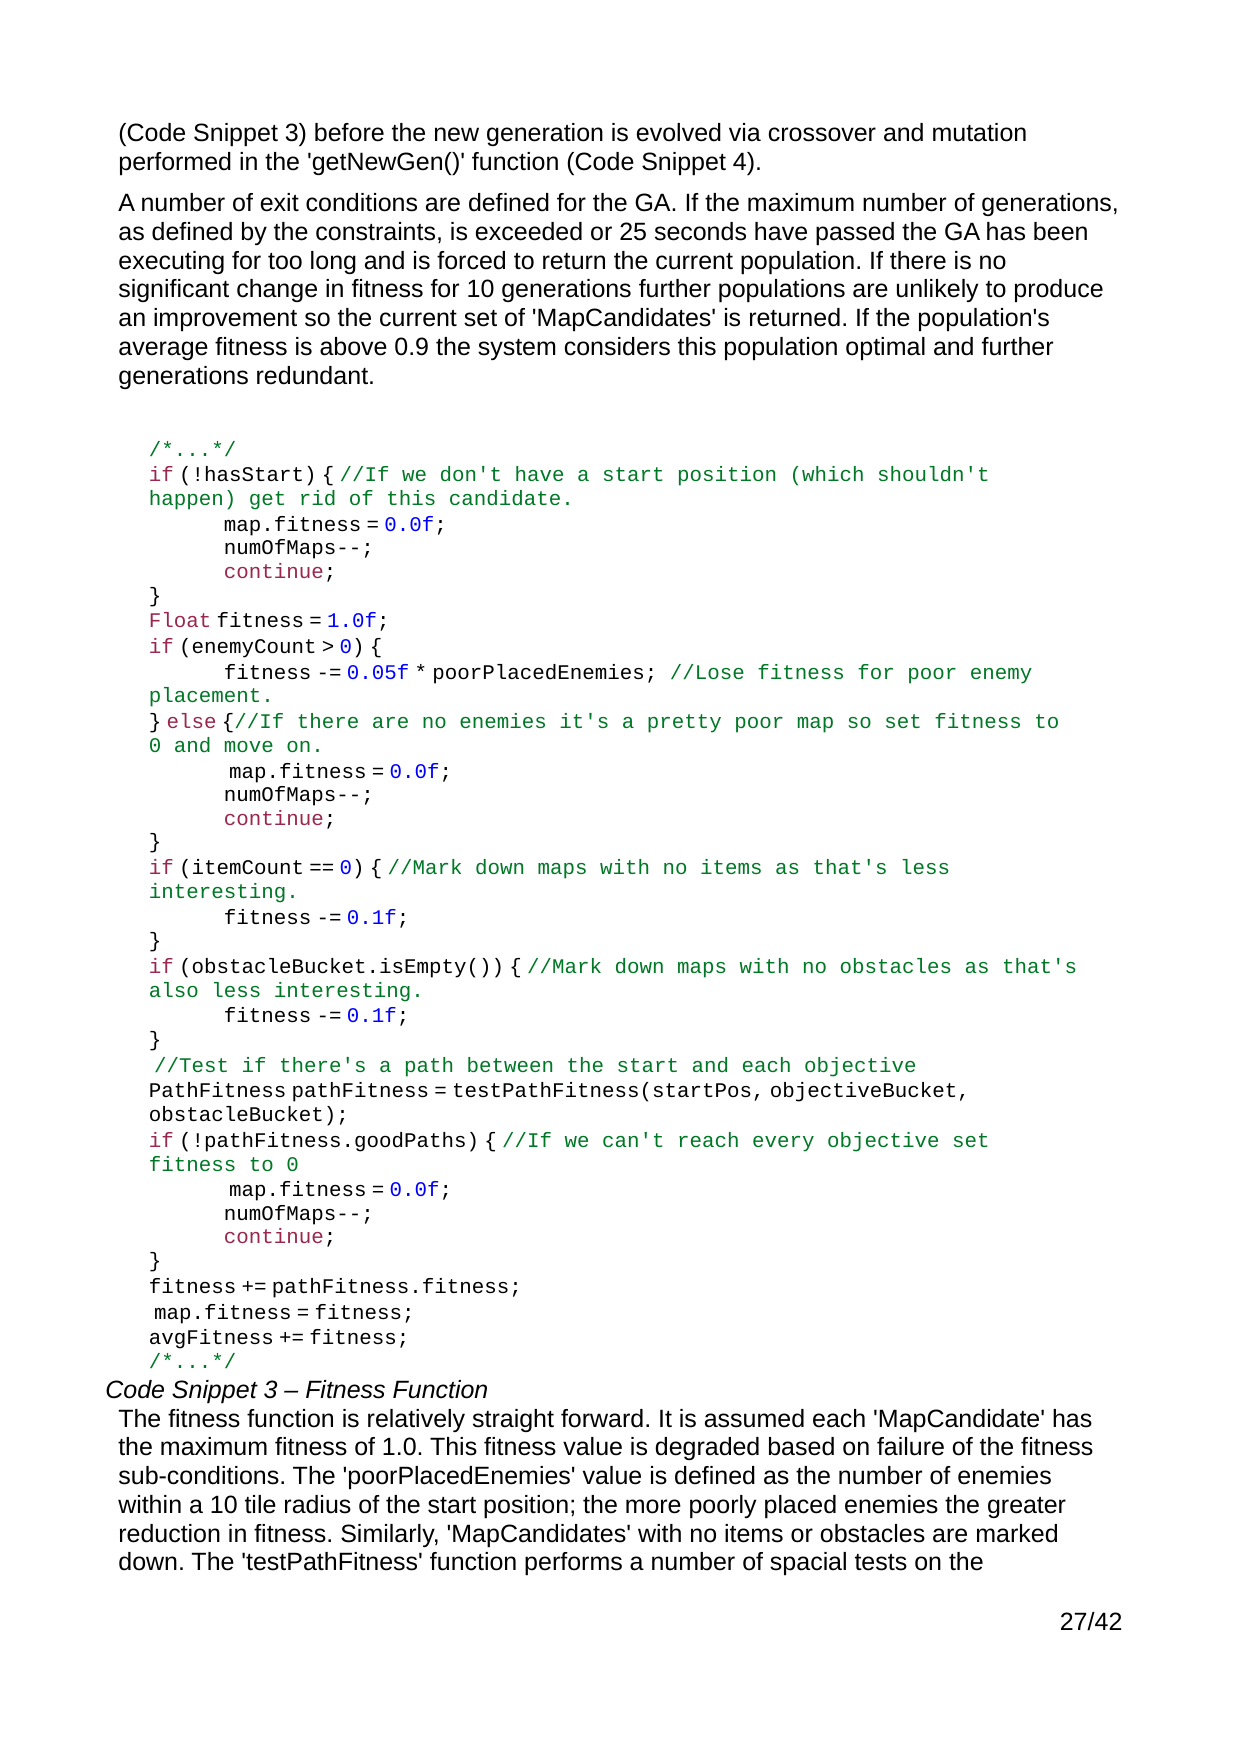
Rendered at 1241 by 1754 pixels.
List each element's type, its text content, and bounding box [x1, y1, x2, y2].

text A number of exit conditions are defined for the GA. If the maximum number of generations, as defined by the constraints, is exceeded or 25 seconds have passed the GA has been executing for too long and is forced to return the current population. If there is no significant change in fitness for 10 generations further populations are unlikely to produce an improvement so the current set of 'MapCandidates' is returned. If the population's average fitness is above 0.9 the system considers this population optimal and further generations redundant. [118, 188, 1122, 389]
text The fitness function is relatively straight forward. It is assumed each 'MapCandidate' has the maximum fitness of 1.0. This fitness value is degraded based on failure of the fitness sub-conditions. The 'poorPlacedEnemies' value is defined as the number of enemies within a 10 tile radius of the start position; the more poorly placed enemies the greater reduction in fitness. Similarly, 'MapCandidates' with no items or obstacles are marked down. The 'testPathFitness' function performs a number of spacial tests on the 'MapCandidate' which also impact the level's fitness. For each of the eight tiles surrounding the start position that isn't accessible the fitness is lowered by 0.075. For every objective that is within 20 tiles of the start position or further than the 'length' variable defined in the constraints fitness lowered by 0.075. Similarly, each objective within 15 tiles of another objective penalises the fitness by 0.05. Finally, the 'testPathFitness' performs a Jump Point Search to test if a path between the start point and each objective exists. [118, 426, 1122, 1576]
text (Code Snippet 3) before the new generation is evolved via crossover and mutation performed in the 'getNewGen()' function (Code Snippet 4). [118, 118, 1122, 176]
text Code Snippet 3 – Fitness Function [105, 443, 1118, 1404]
